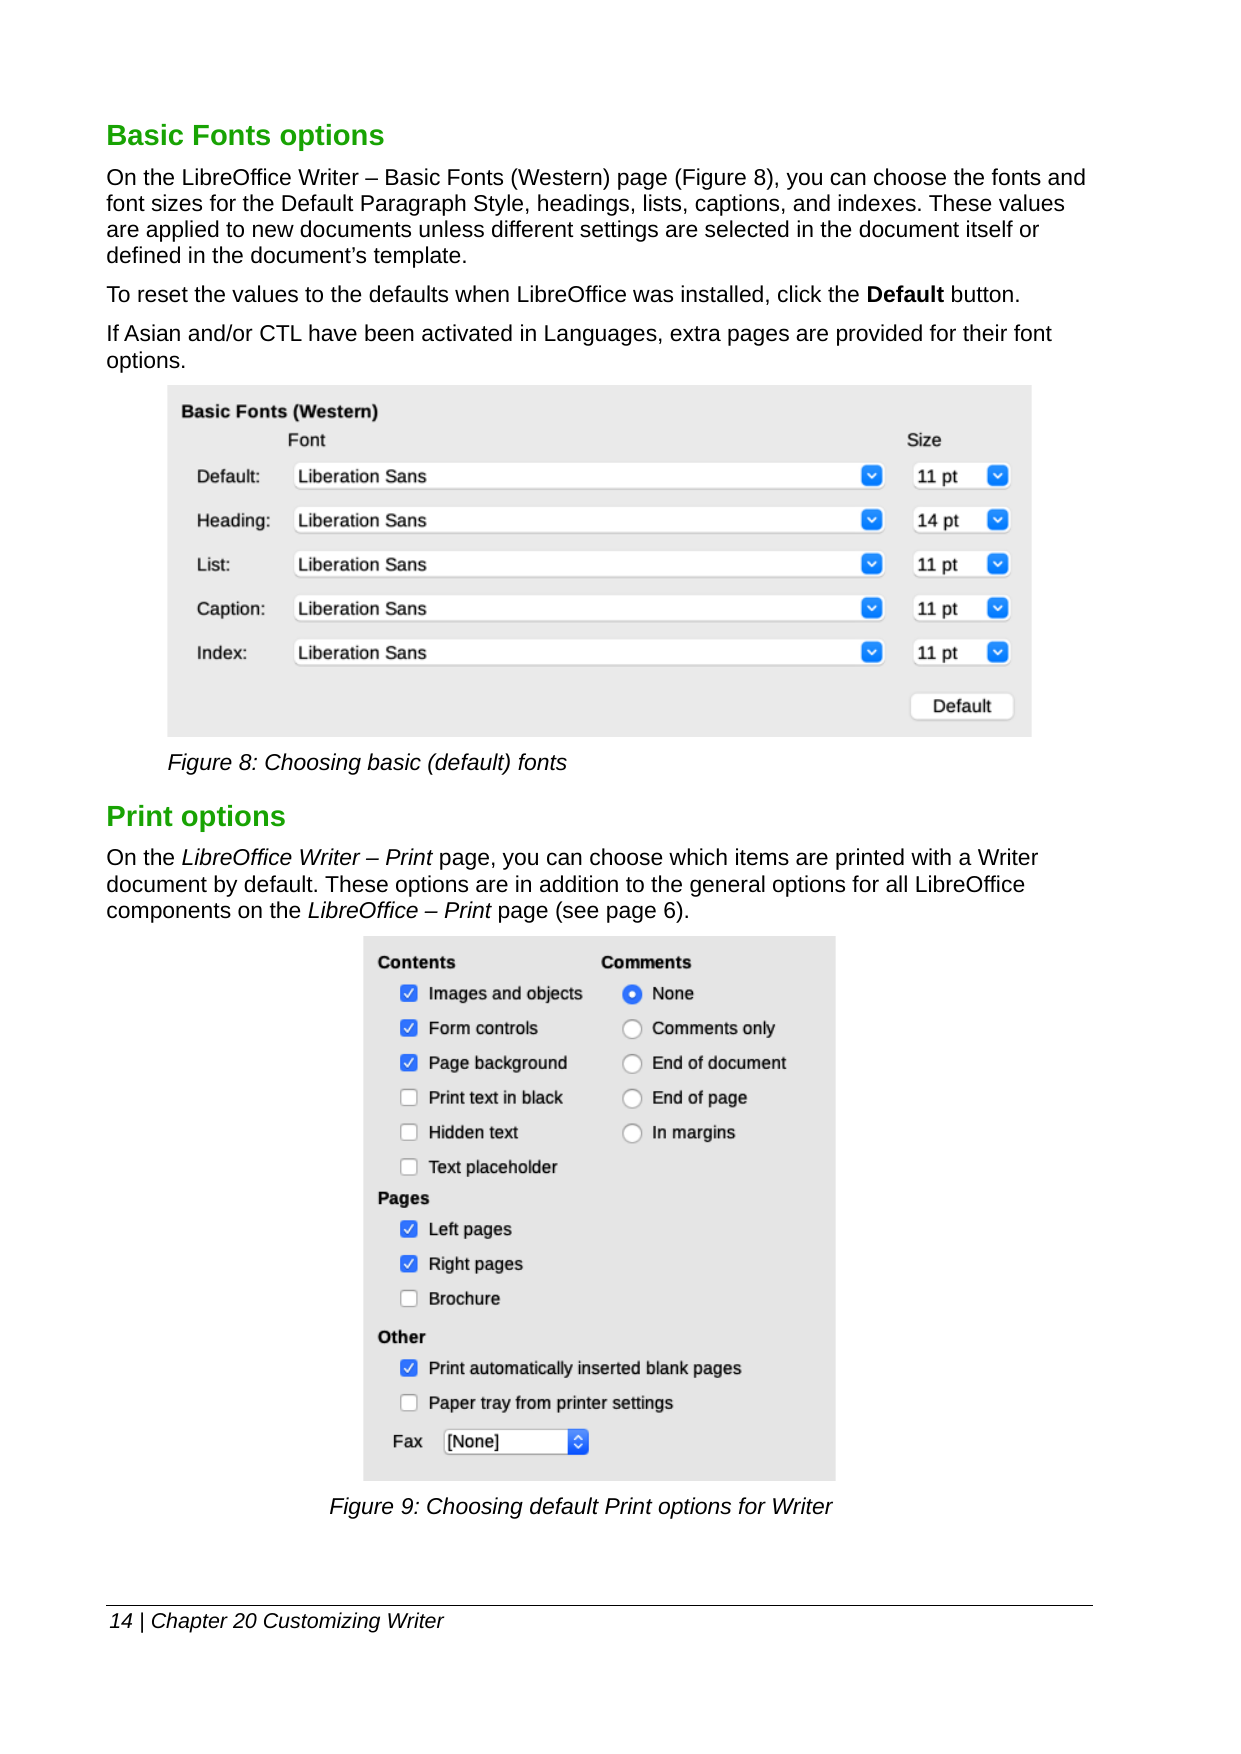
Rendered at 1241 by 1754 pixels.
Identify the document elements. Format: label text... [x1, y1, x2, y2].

subtitle Print options [106, 799, 1093, 833]
subtitle Basic Fonts options [106, 118, 1093, 152]
picture [167, 385, 1032, 737]
text Figure 8: Choosing basic (default) fonts [167, 749, 1032, 775]
picture [363, 936, 836, 1481]
text If Asian and/or CTL have been activated in Languages, extra pages are provided for their font options. [106, 320, 1093, 373]
text To reset the values to the defaults when LibreOffice was installed, click the Default button. [106, 281, 1093, 308]
text On the LibreOffice Writer – Print page, you can choose which items are printed with a Writer document by default. These options are in addition to the general options for all LibreOffice components on the LibreOffice – Print page (see page 6). [106, 844, 1093, 923]
text Figure 9: Choosing default Print options for Writer [329, 1493, 870, 1519]
text On the LibreOffice Writer – Basic Fonts (Western) page (Figure 8), you can choose the fonts and font sizes for the Default Paragraph Style, headings, lists, captions, and indexes. These values are applied to new documents unless different settings are selected in the document itself or defined in the document’s template. [106, 163, 1093, 269]
